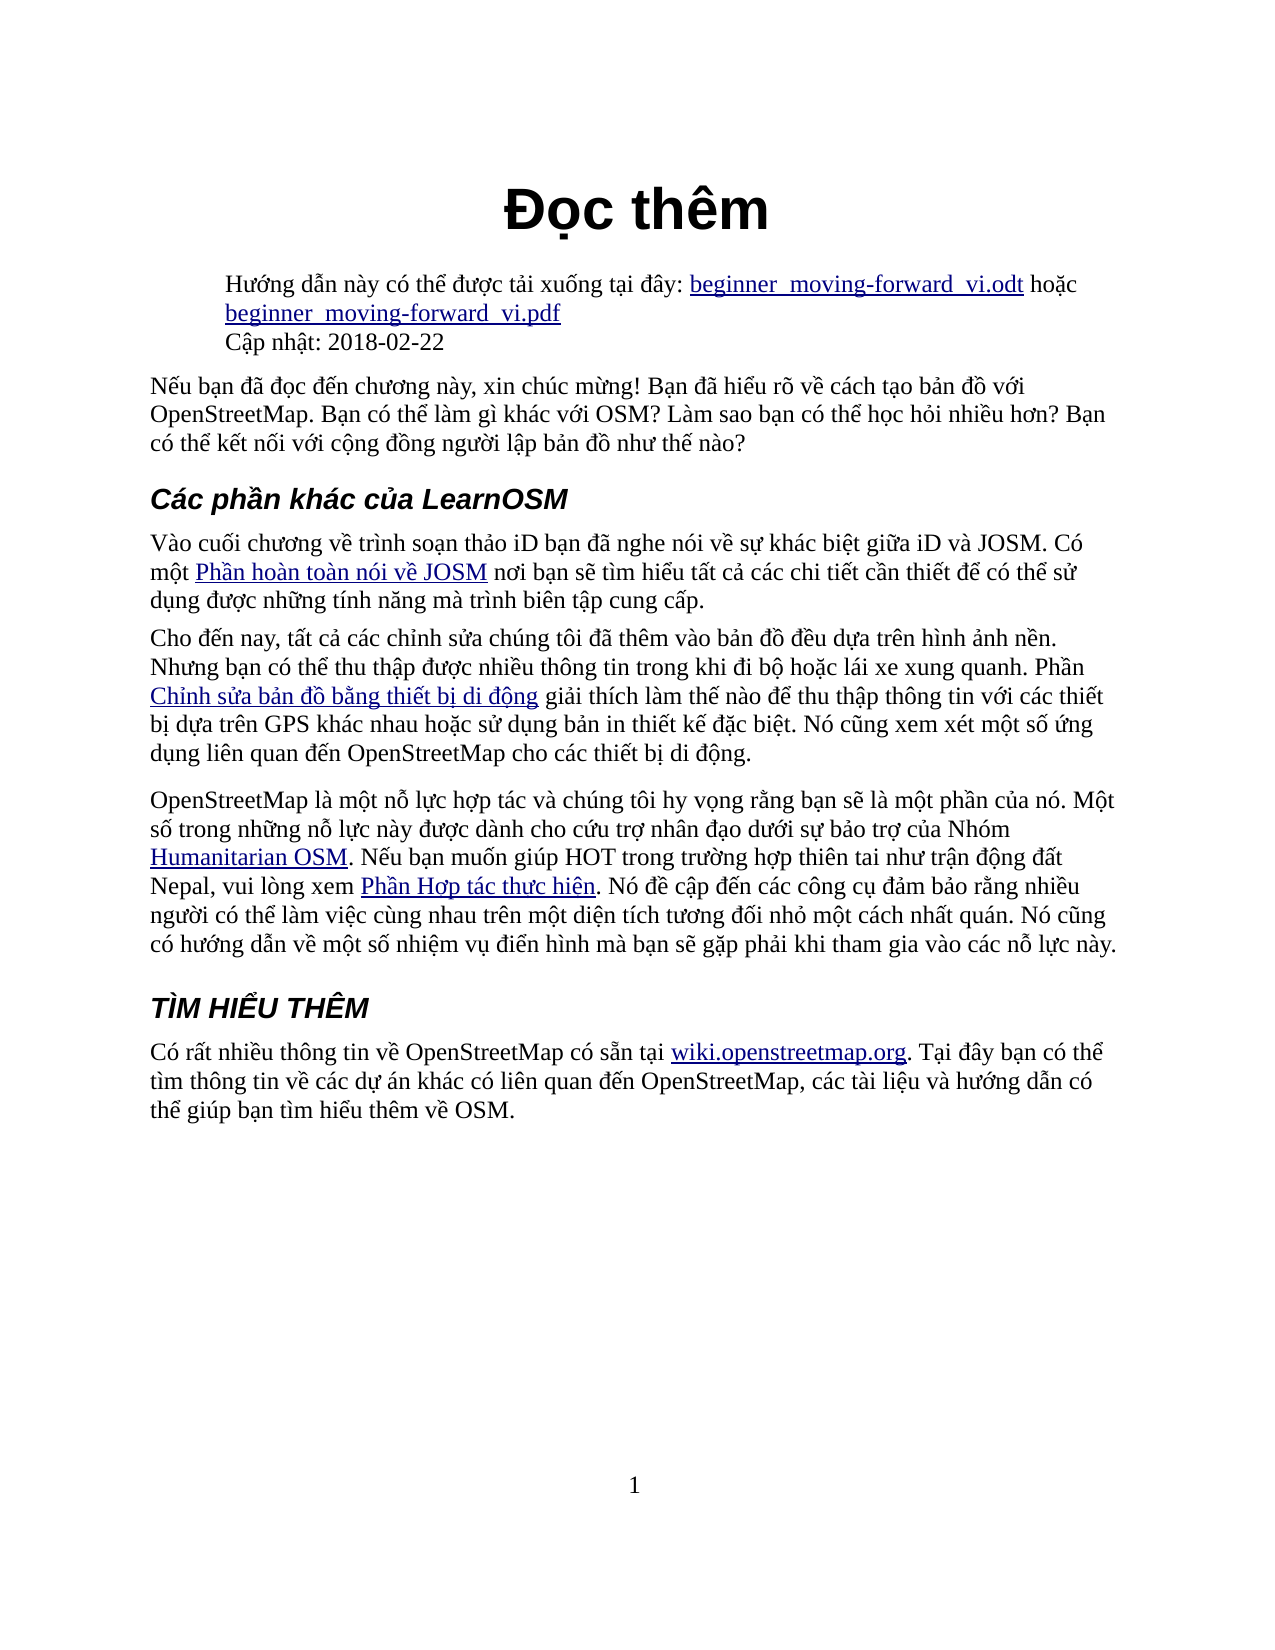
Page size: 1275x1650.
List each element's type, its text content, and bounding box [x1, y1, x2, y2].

text Cho đến nay, tất cả các chỉnh sửa chúng tôi đã thêm vào bản đồ đều dựa trên hình ảnh nền. Nhưng bạn có thể thu thập được nhiều thông tin trong khi đi bộ hoặc lái xe xung quanh. Phần Chỉnh sửa bản đồ bằng thiết bị di động giải thích làm thế nào để thu thập thông tin với các thiết bị dựa trên GPS khác nhau hoặc sử dụng bản in thiết kế đặc biệt. Nó cũng xem xét một số ứng dụng liên quan đến OpenStreetMap cho các thiết bị di động. [150, 623, 1125, 767]
text Hướng dẫn này có thể được tải xuống tại đây: beginner_moving-forward_vi.odt hoặc beginner_moving-forward_vi.pdf Cập nhật: 2018-02-22 [225, 269, 1125, 356]
subtitle TÌM HIỂU THÊM [150, 991, 1125, 1025]
subtitle Các phần khác của LearnOSM [150, 482, 1125, 516]
text Vào cuối chương về trình soạn thảo iD bạn đã nghe nói về sự khác biệt giữa iD và JOSM. Có một Phần hoàn toàn nói về JOSM nơi bạn sẽ tìm hiểu tất cả các chi tiết cần thiết để có thể sử dụng được những tính năng mà trình biên tập cung cấp. [150, 528, 1125, 614]
text OpenStreetMap là một nỗ lực hợp tác và chúng tôi hy vọng rằng bạn sẽ là một phần của nó. Một số trong những nỗ lực này được dành cho cứu trợ nhân đạo dưới sự bảo trợ của Nhóm Humanitarian OSM. Nếu bạn muốn giúp HOT trong trường hợp thiên tai như trận động đất Nepal, vui lòng xem Phần Hợp tác thực hiện. Nó đề cập đến các công cụ đảm bảo rằng nhiều người có thể làm việc cùng nhau trên một diện tích tương đối nhỏ một cách nhất quán. Nó cũng có hướng dẫn về một số nhiệm vụ điển hình mà bạn sẽ gặp phải khi tham gia vào các nỗ lực này. [150, 785, 1125, 957]
text Nếu bạn đã đọc đến chương này, xin chúc mừng! Bạn đã hiểu rõ về cách tạo bản đồ với OpenStreetMap. Bạn có thể làm gì khác với OSM? Làm sao bạn có thể học hỏi nhiều hơn? Bạn có thể kết nối với cộng đồng người lập bản đồ như thế nào? [150, 371, 1125, 457]
title Đọc thêm [150, 175, 1125, 242]
text Có rất nhiều thông tin về OpenStreetMap có sẵn tại wiki.openstreetmap.org. Tại đây bạn có thể tìm thông tin về các dự án khác có liên quan đến OpenStreetMap, các tài liệu và hướng dẫn có thể giúp bạn tìm hiểu thêm về OSM. [150, 1037, 1125, 1124]
